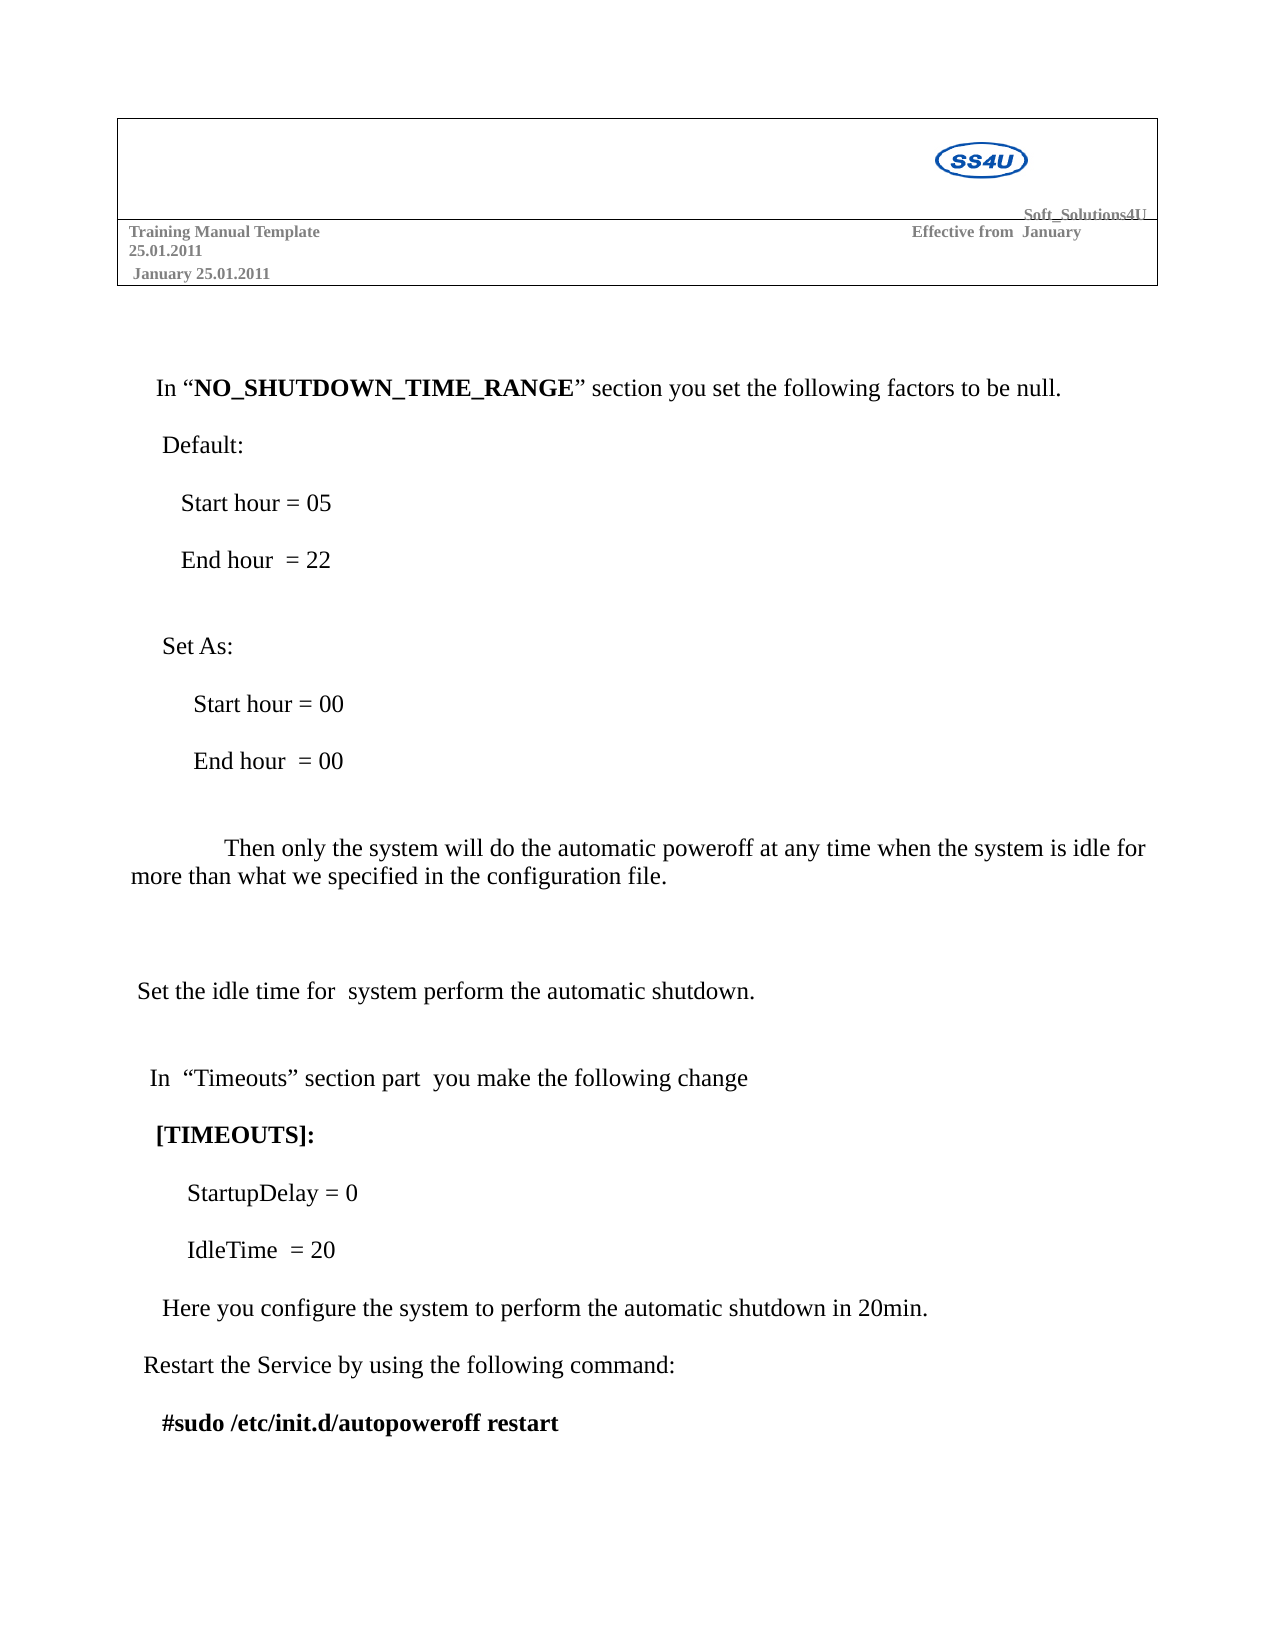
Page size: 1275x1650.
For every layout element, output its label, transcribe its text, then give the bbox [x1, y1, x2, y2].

text Restart the Service by using the following command: [118, 1350, 1157, 1379]
text Start hour = 00 [118, 689, 1157, 718]
text IdleTime = 20 [118, 1235, 1157, 1264]
text more than what we specified in the configuration file. [118, 861, 1157, 890]
text StartupDelay = 0 [118, 1178, 1157, 1206]
text Start hour = 05 [118, 488, 1157, 516]
text In “Timeouts” section part you make the following change [118, 1063, 1157, 1091]
text In “NO_SHUTDOWN_TIME_RANGE” section you set the following factors to be null. [118, 373, 1157, 401]
text Set As: [118, 631, 1157, 660]
text End hour = 00 [118, 746, 1157, 775]
text Here you configure the system to perform the automatic shutdown in 20min. [118, 1293, 1157, 1321]
text Set the idle time for system perform the automatic shutdown. [118, 976, 1157, 1005]
text Then only the system will do the automatic poweroff at any time when the system is idle for [118, 833, 1157, 861]
picture [926, 140, 1118, 179]
text [TIMEOUTS]: [118, 1120, 1157, 1149]
text End hour = 22 [118, 545, 1157, 574]
text #sudo /etc/init.d/autopoweroff restart [118, 1408, 1157, 1436]
table_cell Training Manual Template Effective from January 25.01.2011 January 25.01.2011 [118, 220, 1157, 285]
text Default: [118, 430, 1157, 459]
table_header Soft_Solutions4U Quality System Procedure [118, 119, 1157, 218]
